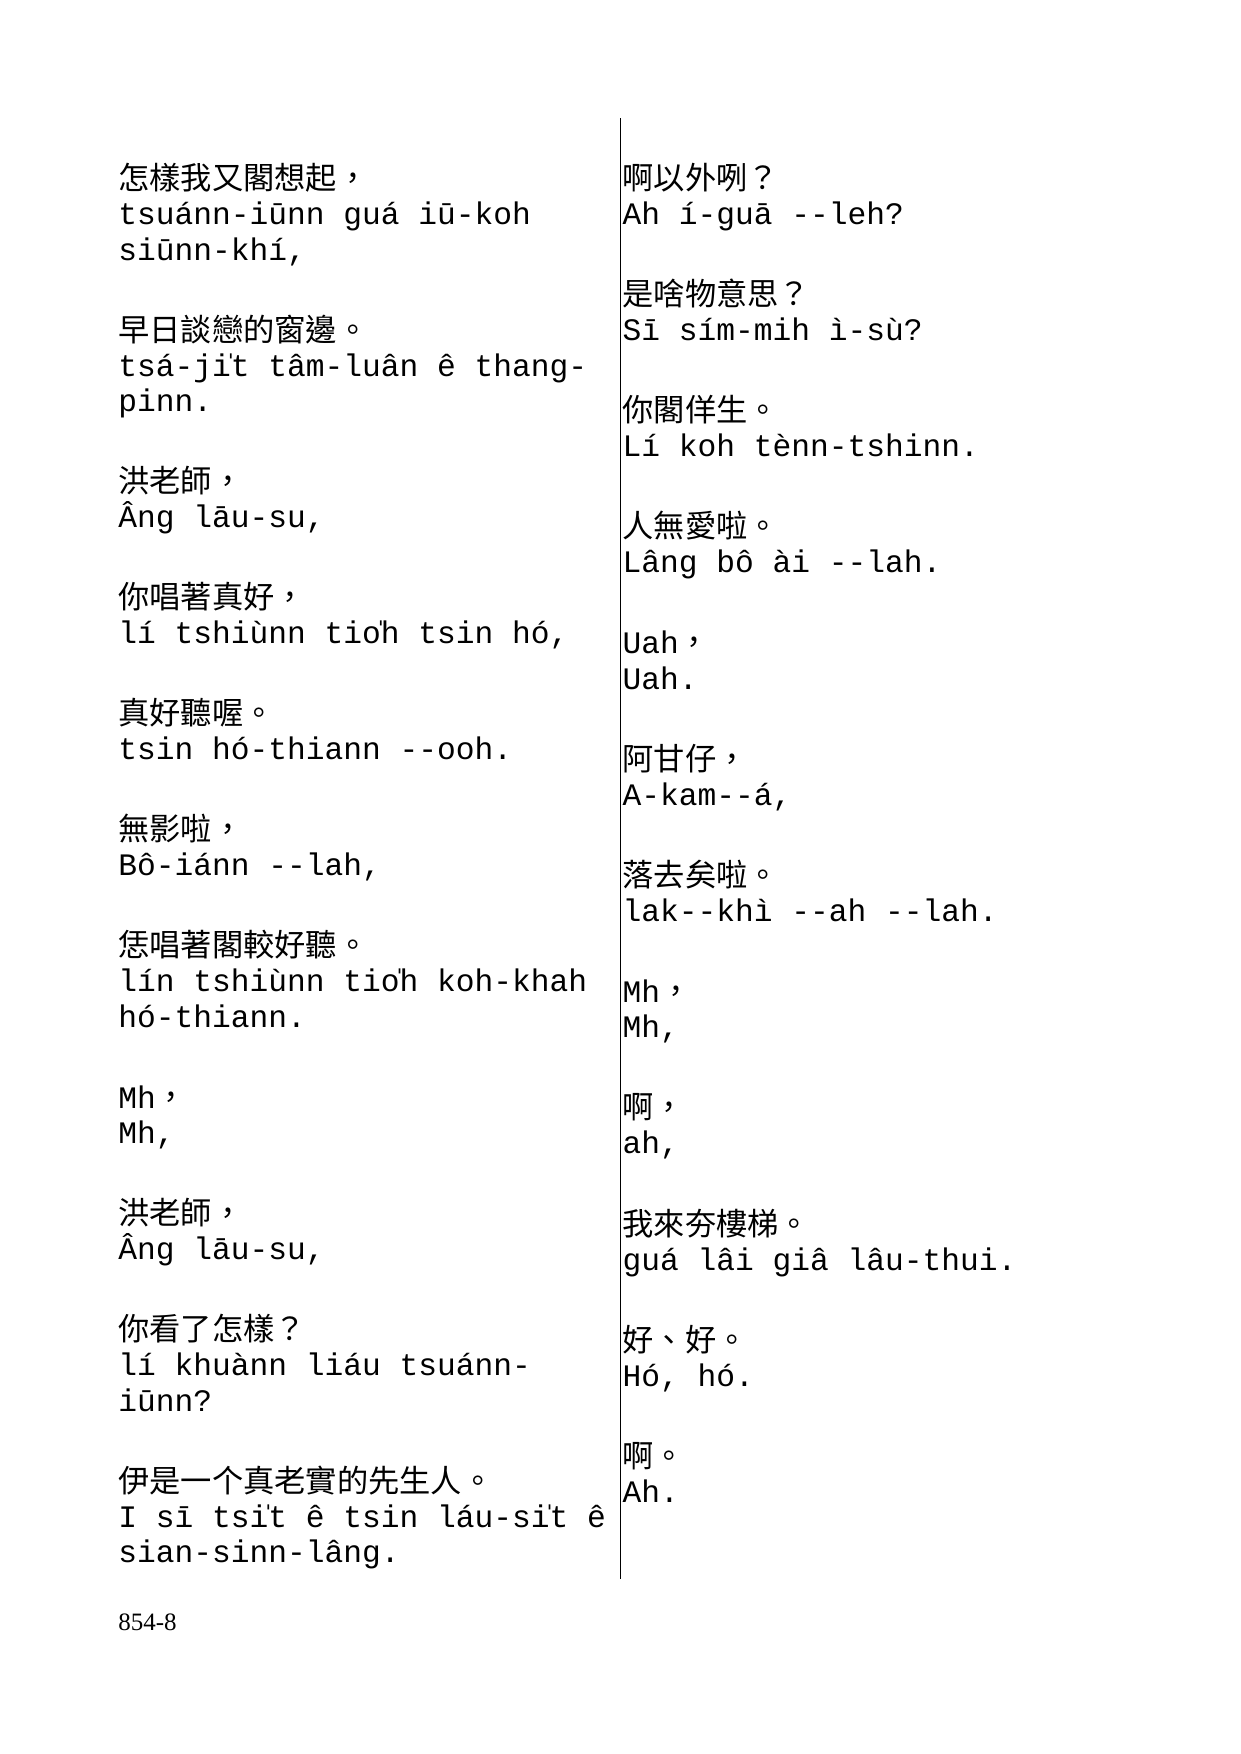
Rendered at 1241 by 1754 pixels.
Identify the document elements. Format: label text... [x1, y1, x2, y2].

text lí tshiùnn tio̍h tsin hó, [118, 618, 618, 653]
text Ah í-guā --leh? [622, 199, 1122, 234]
text 早日談戀的窗邊。 [118, 305, 618, 350]
text Lí koh tènn-tshinn. [622, 431, 1122, 466]
text Ah. [622, 1476, 1122, 1511]
text lín tshiùnn tio̍h koh-khah hó-thiann. [118, 966, 618, 1037]
text 啊以外咧？ [622, 153, 1122, 199]
text lak--khì --ah --lah. [622, 895, 1122, 931]
text Mh, [118, 1118, 618, 1153]
text Mh, [622, 1012, 1122, 1047]
text ah, [622, 1128, 1122, 1163]
text lí khuànn liáu tsuánn-iūnn? [118, 1350, 618, 1421]
text 洪老師， [118, 1188, 618, 1234]
text tsá-ji̍t tâm-luân ê thang-pinn. [118, 350, 618, 421]
text 你唱著真好， [118, 572, 618, 618]
text 啊， [622, 1083, 1122, 1128]
text 怎樣我又閣想起， [118, 153, 618, 199]
text Hó, hó. [622, 1360, 1122, 1395]
text tsin hó-thiann --ooh. [118, 734, 618, 769]
text 伊是一个真老實的先生人。 [118, 1456, 618, 1501]
text guá lâi giâ lâu-thui. [622, 1244, 1122, 1279]
text 啊。 [622, 1431, 1122, 1476]
text 真好聽喔。 [118, 688, 618, 734]
text 是啥物意思？ [622, 269, 1122, 315]
text 人無愛啦。 [622, 502, 1122, 547]
text 洪老師， [118, 456, 618, 502]
text 好、好。 [622, 1315, 1122, 1360]
text 我來夯樓梯。 [622, 1199, 1122, 1244]
text Bô-iánn --lah, [118, 850, 618, 885]
text Lâng bô ài --lah. [622, 547, 1122, 582]
text A-kam--á, [622, 779, 1122, 815]
text Mh， [622, 966, 1122, 1012]
text Âng lāu-su, [118, 1234, 618, 1269]
text Mh， [118, 1072, 618, 1118]
text I sī tsi̍t ê tsin láu-si̍t ê sian-sinn-lâng. [118, 1501, 618, 1572]
text 你閣佯生。 [622, 386, 1122, 431]
text Uah. [622, 663, 1122, 699]
text Âng lāu-su, [118, 502, 618, 537]
text tsuánn-iūnn guá iū-koh siūnn-khí, [118, 199, 618, 269]
text 落去矣啦。 [622, 850, 1122, 895]
text 阿甘仔， [622, 734, 1122, 779]
text 無影啦， [118, 804, 618, 850]
text 你看了怎樣？ [118, 1304, 618, 1350]
text Uah， [622, 618, 1122, 663]
text 恁唱著閣較好聽。 [118, 921, 618, 966]
text Sī sím-mih ì-sù? [622, 315, 1122, 350]
